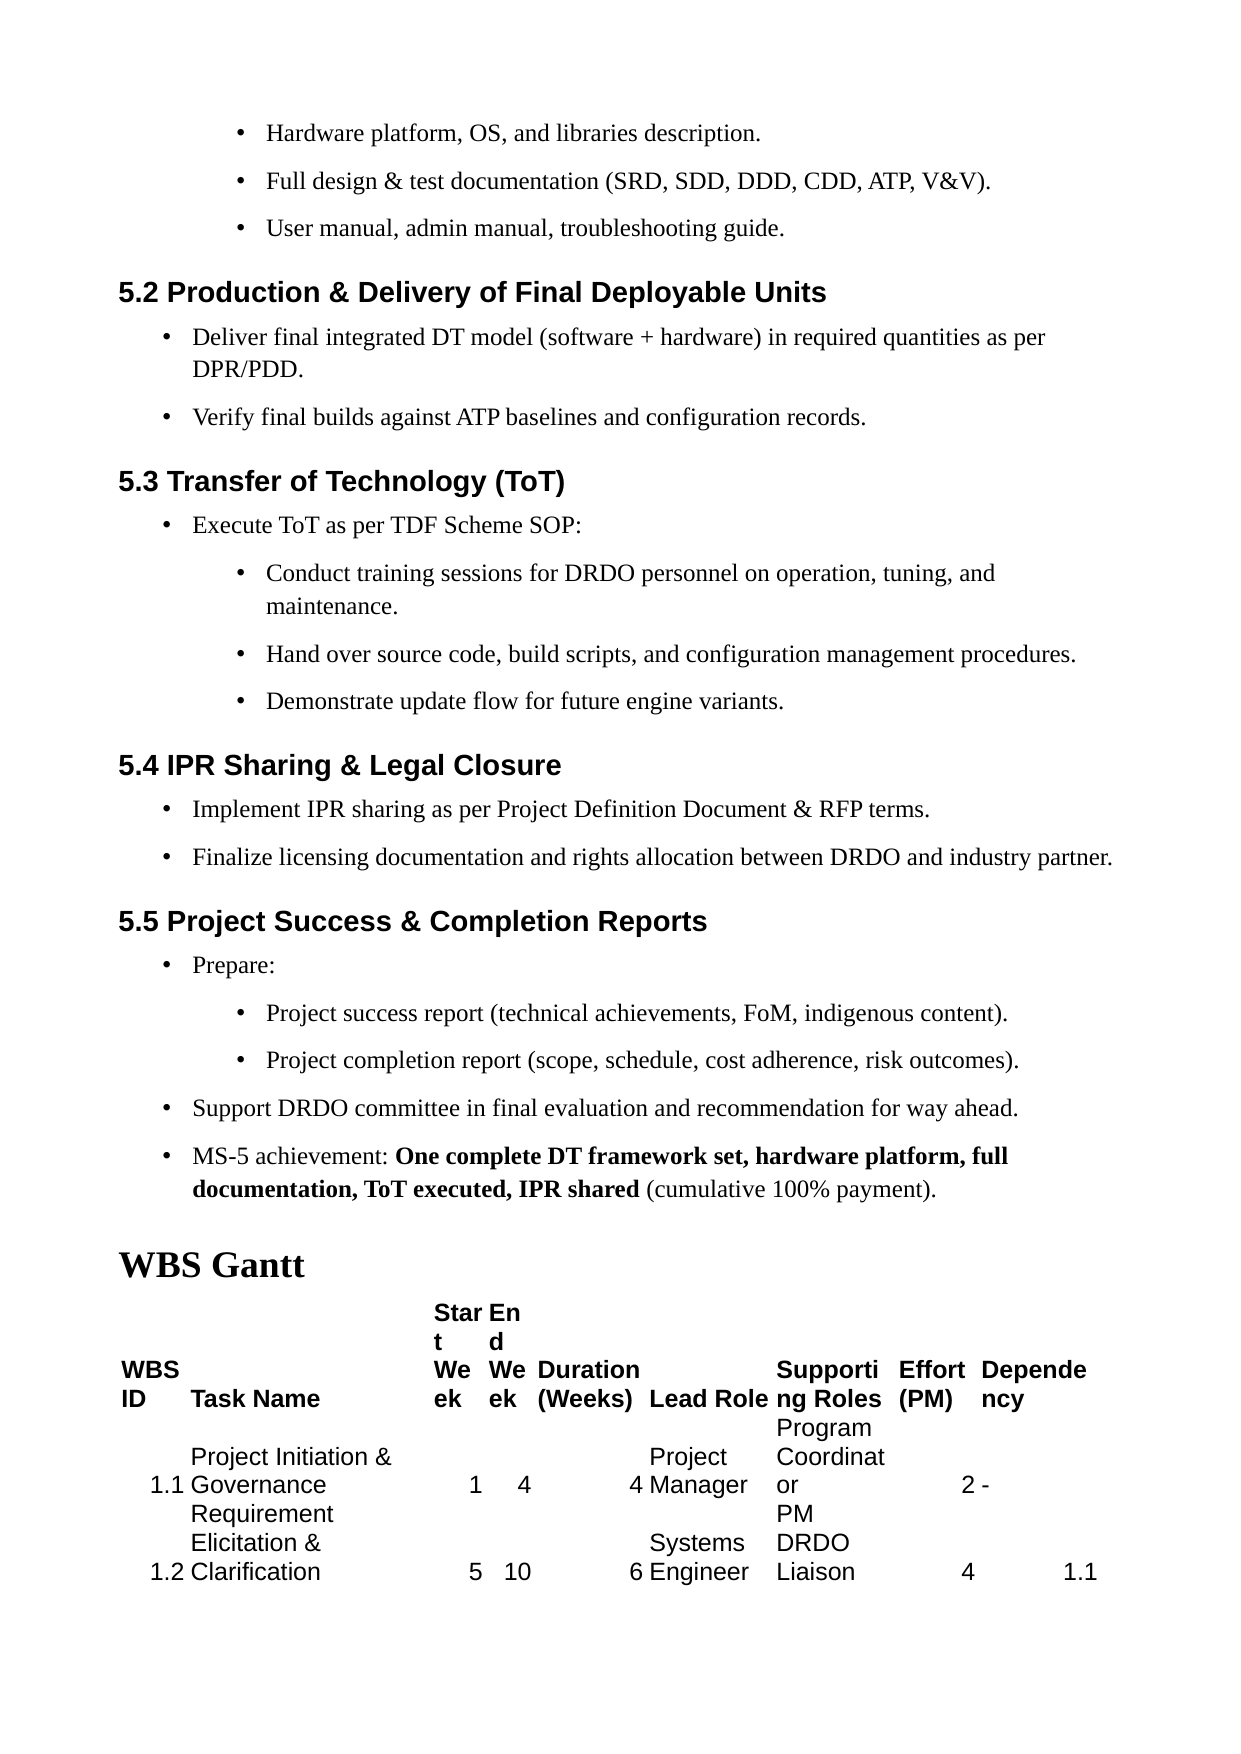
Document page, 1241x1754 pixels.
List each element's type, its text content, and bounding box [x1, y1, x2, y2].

table_cell 6 [534, 1499, 646, 1585]
table_cell Project Manager [646, 1413, 773, 1499]
subtitle 5.3 Transfer of Technology (ToT) [118, 464, 1122, 498]
list MS‑5 achievement: One complete DT framework set, hardware platform, full documentation, ToT executed, IPR shared (cumulative 100% payment).​ [162, 1141, 1122, 1202]
list Demonstrate update flow for future engine variants.​ [236, 686, 1122, 715]
list Execute ToT as per TDF Scheme SOP: [162, 510, 1122, 539]
table_cell 1.1 [978, 1499, 1101, 1585]
list Implement IPR sharing as per Project Definition Document & RFP terms.​ [162, 794, 1122, 823]
table_cell Systems Engineer [646, 1499, 773, 1585]
table_cell Program Coordinator [773, 1413, 896, 1499]
table_cell 1 [431, 1413, 486, 1499]
table_cell 4 [896, 1499, 978, 1585]
table_cell Project Initiation & Governance [187, 1413, 431, 1499]
subtitle 5.4 IPR Sharing & Legal Closure [118, 748, 1122, 782]
table_cell 1.1 [118, 1413, 187, 1499]
list User manual, admin manual, troubleshooting guide.​ [236, 213, 1122, 242]
table_cell 1.2 [118, 1499, 187, 1585]
subtitle 5.2 Production & Delivery of Final Deployable Units [118, 276, 1122, 309]
list Full design & test documentation (SRD, SDD, DDD, CDD, ATP, V&V). [236, 166, 1122, 194]
list Support DRDO committee in final evaluation and recommendation for way ahead.​ [162, 1093, 1122, 1122]
subtitle 5.5 Project Success & Completion Reports [118, 904, 1122, 938]
list Verify final builds against ATP baselines and configuration records. [162, 402, 1122, 431]
list Finalize licensing documentation and rights allocation between DRDO and industry partner. [162, 842, 1122, 871]
list Hand over source code, build scripts, and configuration management procedures. [236, 639, 1122, 667]
table_header WBS ID [118, 1298, 187, 1413]
list Project success report (technical achievements, FoM, indigenous content). [236, 998, 1122, 1027]
table_header Effort (PM) [896, 1298, 978, 1413]
table_header Dependency [978, 1298, 1101, 1413]
table_cell 5 [431, 1499, 486, 1585]
list Hardware platform, OS, and libraries description.​ [236, 118, 1122, 147]
table_header Lead Role [646, 1298, 773, 1413]
table_cell PM DRDO Liaison [773, 1499, 896, 1585]
table_header End Week [486, 1298, 534, 1413]
list Prepare: [162, 950, 1122, 979]
list Conduct training sessions for DRDO personnel on operation, tuning, and maintenance. [236, 558, 1122, 620]
table_cell 10 [486, 1499, 534, 1585]
table_cell Requirement Elicitation & Clarification [187, 1499, 431, 1585]
table_cell 4 [486, 1413, 534, 1499]
table_header Task Name [187, 1298, 431, 1413]
table_cell 2 [896, 1413, 978, 1499]
list Deliver final integrated DT model (software + hardware) in required quantities as per DPR/PDD.​ [162, 322, 1122, 383]
table_cell - [978, 1413, 1101, 1499]
table_header Start Week [431, 1298, 486, 1413]
table_header Supporting Roles [773, 1298, 896, 1413]
subtitle WBS Gantt [118, 1242, 1122, 1285]
table_header Duration (Weeks) [534, 1298, 646, 1413]
list Project completion report (scope, schedule, cost adherence, risk outcomes).​ [236, 1046, 1122, 1074]
table_cell 4 [534, 1413, 646, 1499]
